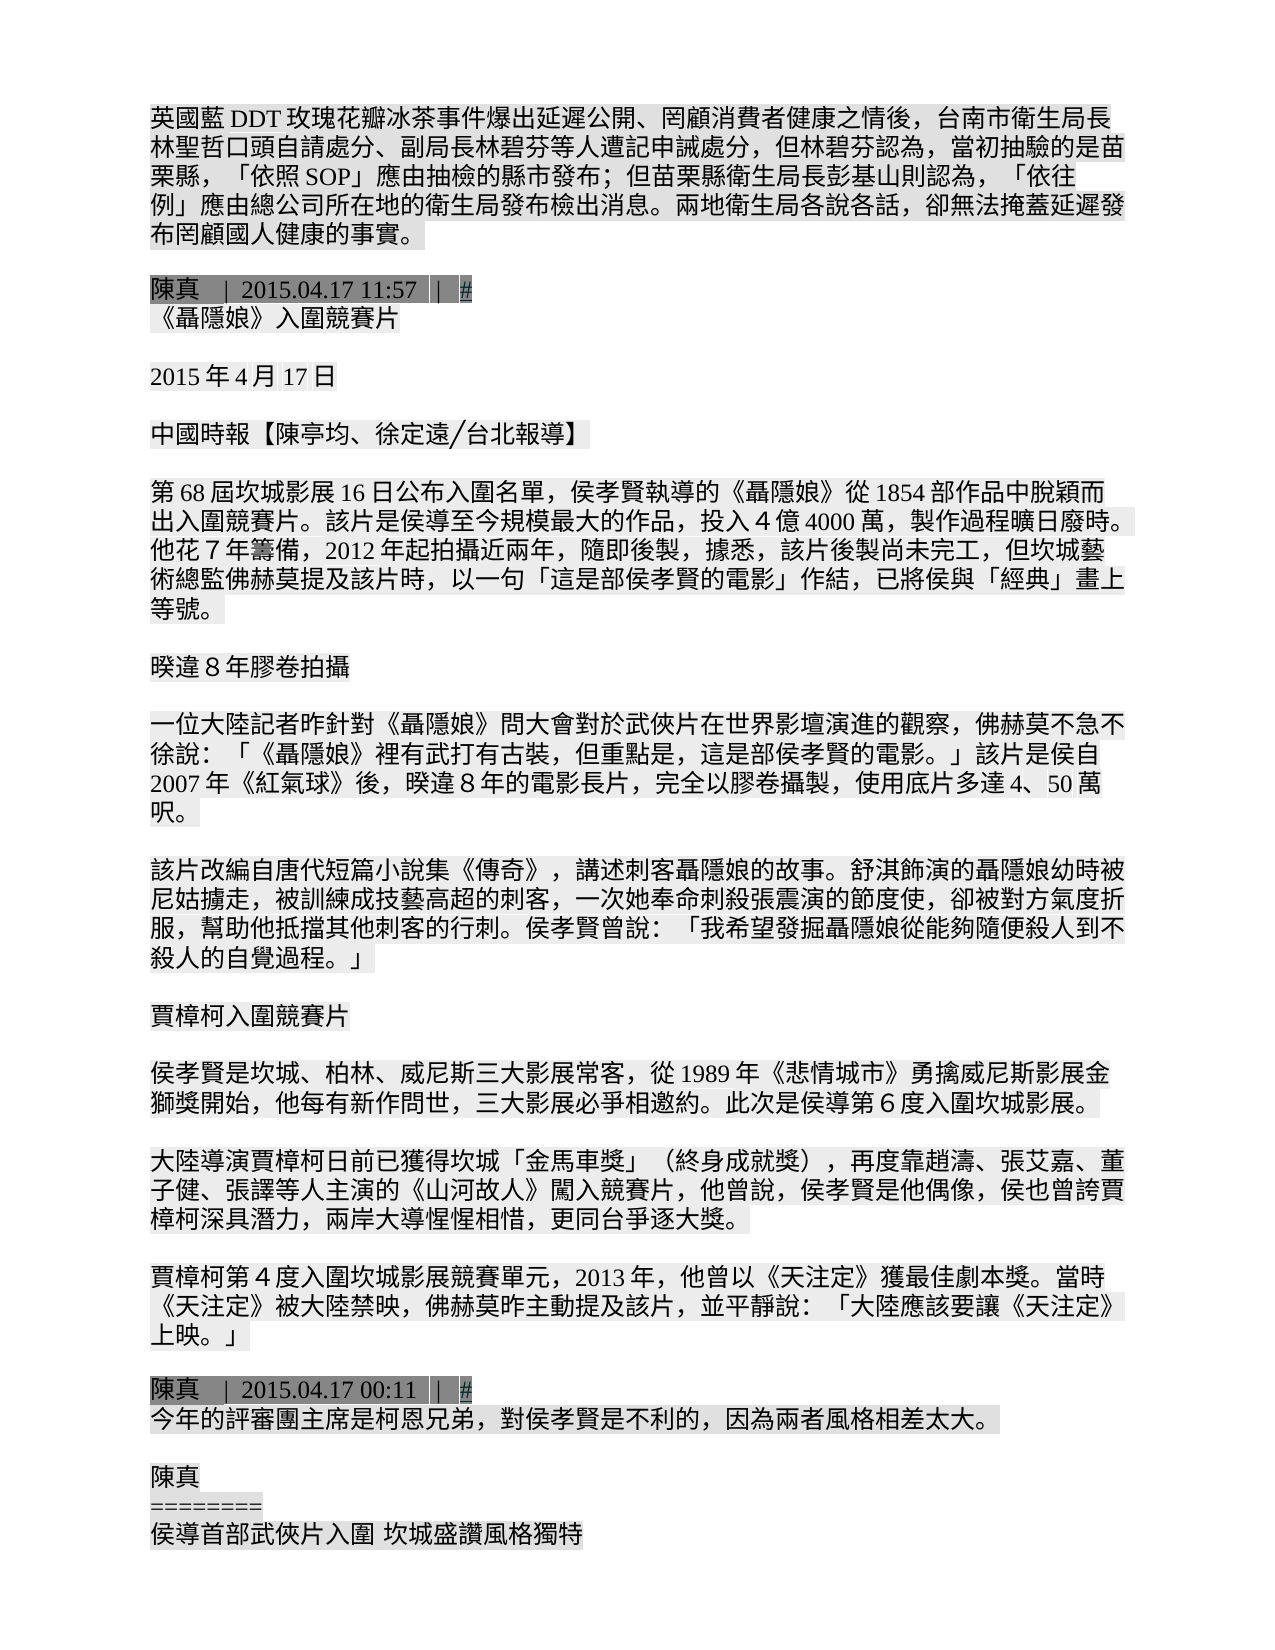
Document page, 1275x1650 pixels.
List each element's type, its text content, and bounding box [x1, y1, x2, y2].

text 今年的評審團主席是柯恩兄弟，對侯孝賢是不利的，因為兩者風格相差太大。 陳真 ======== 侯導首部武俠片入圍 坎城盛讚風格獨特 [150, 1405, 1125, 1550]
text 陳真 | 2015.04.17 00:11 | # [150, 1376, 1125, 1405]
text 前一陣子的毒油事件發生在屏東，綠營卻大肆抹黑造謠說馬英九拿了多少錢，是該財團的 "門神"，完全子虛烏有。但在南部，這類永無止盡的造謠卻幾乎是南部人朗朗上口、每天都要罵上好幾句的 "事實"。有時連我到陽台晾曬個衣服，都能聽見鄰居的歐巴桑經常一邊煮飯一邊高談闊論說連戰連勝文一家 "搶我們老百姓的錢，不要臉"、"馬英九這隻狗，畜牲" 等等。 毒油事件調查結果發現，走漏風聲給財團以避免稽查的卻是綠營的屏東縣政府。毒油的事，早在事件爆發前兩三年就已經有人不斷檢舉，但屏東縣政府不理不睬，逼得檢舉人只好跨縣市跑到台中市找胡志強。 台南當然比這更離譜一萬倍，我經常懷疑，台南市政府蓋得像個美國白宮那樣冠冕堂皇，裏頭究竟有沒有人在上班？可以說根本就是無政府狀態。在台南是很 "自由" 的，只要你拳頭夠硬，後台勢力夠大，絕對沒有你不能做的事；整個城市就是你的城市，我家就是你家。 前些天出門辦個事，在商家門口暫停，地上是黃線，但我估計只會花一兩分鐘的時間，所以按下警示燈，表示暫時停車。我問老闆說，"車子暫放你家門口，會不會有人來拖吊？" 他噗嗤一笑說，"你是外地來的嗎？你有看過台南警察會這麼勤勞的嗎？然後說他車子停在那裏停十幾年也不曾被開罰單，一直取笑式地問我是哪裡人，北部來的嗎？意思是說我怎麼這麼狀況外。 我從他的口氣中聽得出來，他表面上好像在嘲笑台南市政府的荒廢與荒唐，但骨子裏其實帶有一種得意與滿意，滿意這樣一種無政府狀態下帶給他個人的種種 "方便"。 很多人說台南有什麼美食，我只能說，如果你不想洗腎，在台南吃東西最好還是小心一點，盡量避免外食。台南別的沒有，地下工廠到處都是，表面上好像是住家，其實是工廠，生產各種老闆自己絕對不敢吃的所謂 "美食" 或美食原料。 當然，我不是說每一家店都很可怕，都會用恐怖方式製作食物，我只是說，在台南，恐怖店家的比例相當高，你得睜大眼睛仔細看，如果你不想洗腎或肝硬化的話。 這幾天爆發的毒茶事件，也是發生在台南，總部就在台南所謂首善之區--東區；茶葉裏竟然有劇毒殺蟲劑DDT；而且明明是伊朗進口，竟然也能改成德國。 前一陣子不是有毒豆干事件嗎？添加一些會要人命的乳化劑什麼的，主嫌就是我的國中物理老師，父子一家人就是賺這黑心錢。但他們絕不會覺得自己黑心，因為 "大家都是這樣"，不是只有我黑而已，我只是比較倒楣被你抓來祭旗。 其實不管是毒油毒茶毒豆干毒海帶毒蝦等等等，風頭上，媒體喜歡湊熱鬧大幅報導，但是過兩天大家也就忘了，一切都還是跟以前一樣。 我當然不是說只有台南才這樣。台灣人之黑心不分南北，遍佈各行各業；即便只是多賺一點點根本微不足道的利潤，他也寧可傷害絕大多數人的健康與生命，而不會覺得良心不安。 黑是黑全台，不是只有黑台南，差別只是在於程度上還是有差別。台南是個無政府的城市，黑白共治，順我則昌，逆我則亡；以特定利益為其行事標準，而非以眾人之普遍利益為考量，正所謂沒關係就有關係，有關係就沒關係。關係夠好的話，幹啥都行。 1997年出國之前，我對台南充滿好評，對台北很感冒；那時還沒有捷運，交通混亂，空氣差。但十幾年後，南北竟然整個倒過來，台南已經不是人住的地方，恐怖到極點的混亂交通，行人完全沒有地方走路，每天只能冒生命危險走在快車道上，一邊走路一邊得不斷回頭，小心閃躲後面飛奔過來的各種車輛。可以這麼說。如果有人可以在台南因為交同違規 例如蛇行或飆車或逆向行駛而被警察攔下開單，那我就佩服你。 交通如此，更不用說污濁的空氣和極度嚴重污染的河川，以及四處可見、任意排放的各種廢水油污；還有更荒唐的，四處黑影幢幢，黑道氣燄高張，而政府是完全不存在不作為的。 我有時也很想入境隨俗，沒事故意逆向行駛，或是表演飛車特技、蛇行超車等等，很想體會一下究竟這樣的生活方式有何快感？否則的話，為何台南人這麼滿意這樣一種完全沒法想像的恐怖生活方式。 不管什麼民調，不管問什麼題目，只要是綠營掌權，台南人就會給他滿分，即便爛到實在完全超乎想像的爛，還是會在所有項目上得滿分。我是台南人，我知道台南人如何行事。 我常說，成大校門口有一段走廊，約五十公尺長，走廊上依舊堆滿雜物包括瓦斯桶，商家就在走廊上煮飯作菜做生意，但這走廊勉強挪出一個僅供一人通過的空間，算是台南難得一見的模範，所以市政府在走廊上掛個牌子寫著 "示範走廊"。很好笑是不是？可當你住在這樣一種城市中，你就知道一點都不好笑而是很痛苦了。 成大不遠處小東路上有個 "公園"，裏頭有個很大的官方告示牌，牌子上竟然寫了一篇 "文章"，還蠻長的，真是很奇怪的告示，竟然寫一堆，足足寫成一篇文章。文章裏頭像在對著某個人講話那樣，寫說，我警告你哦，你如果再亂搞破壞，我 "被迫" 就只好用法律來辦你。竟然是 "被迫"，竟然寫得落落長的一篇像什麼勸世文，這像政府的告示牌嗎？ 公園附近大馬路上方，有個橫跨整個馬路的跑馬燈，有幾回我竟然看到一排閃閃發亮的告示走馬燈，寫著："馬路不是你家的垃圾桶"。台南的文化水平與所謂市政，由此可見一斑。你能想像在台北市中心的重要街道上寫著："馬路不是馬桶，請勿隨地大便" 嗎？ 很多人不喜歡政治，我恐怕比一般人還更不喜歡。但是，你不理政治，政治卻無時無刻在理你。你不理它，意味著你把你的生命和生活給交付到一群文化水平極低智能道德極差但卻對政治充滿狂熱與偏見的恐怖群眾手上。 老一點的人，過兩年死了就算了，上天國享清福，地面上沒他的事了，但年輕一代還是會有人繼續活著，政治的好壞，也就決定了下一代人的命運。 因為家裏開電影院，父親三天兩頭常得北上選片、簽約等等。我唸小學時，常隨父親北上，住親戚家。三十多年前上來台北念高中，因為喜歡孤獨，經常一個人往郊外跑，例如板橋、新莊、永和、中和、新店、淡水等等；大學畢業後，又在台北工作了好幾年，對於台北這幾十年來的變化，我是十分清楚的。對於台南，更是瞭若指掌。半個世紀來，見證這兩個城市的興盛與衰亡，難以置信，彷如隔世。 我若關心遠在千里外的人命與戰火，自然也不可能不關心自己周遭的生活與安危。因其醜陋，很多人都不喜歡政治，生命若光是藝術洋溢多好，但醜陋乏味之事，你越不去管它，它就越是反過來管你，進而支配你一家老小長此以往的生死禍福。 總之，政治不能不管。就算不是出於公義之心，也該為自己與他人的利害打算。但我也知道，越是離你越近的政治越難插手，因為你會擋到他人的財路與名利之路，往往會有很可怕甚至超乎你所能想像的後果。 台灣確實是一國兩制，南北差異很大，而且這趨勢越來越明顯；南部基本上跟軍閥割據沒啥兩樣，黑白共治，純私利取向，缺乏現代社會應有的基本文明。在北部能批評的事，在南部若再多說，甚至會有殺身之禍。我發現，即使急公好義、膽大包天的邱毅也明白這一點，而只能噤聲。不可思議的是，卻有這樣一群人民，自願活在這樣一種野蠻社會中，甚至引以為傲。民主的危險與可悲就是：當蠢蛋人數比正常人還多得多時，蠢蛋就統治了這個社會，我們只能眼睜睜看著家鄉的淪亡。 陳真 ============= 英國藍毒玫瑰茶 千斤已下肚 2015年4月17日 中國時報【本報記者╱綜合報導】 英國藍玫瑰花瓣含農藥殘留案，高雄市衛生局16日繼續追查供應商原宜貿易公司進口的玫瑰花流向，再追回881.6公斤，但當初原宜進口的4500公斤的玫瑰花，恐有逾1000多公斤DDT玫瑰花苞已被消費者喝下肚。 英國藍DDT玫瑰花瓣冰茶事件爆出延遲公開、罔顧消費者健康之情後，台南市衛生局長林聖哲口頭自請處分、副局長林碧芬等人遭記申誡處分，但林碧芬認為，當初抽驗的是苗栗縣，「依照SOP」應由抽檢的縣市發布；但苗栗縣衛生局長彭基山則認為，「依往例」應由總公司所在地的衛生局發布檢出消息。兩地衛生局各說各話，卻無法掩蓋延遲發布罔顧國人健康的事實。 [150, 75, 1125, 250]
text 陳真 | 2015.04.17 11:57 | # [150, 275, 1125, 304]
text 《聶隱娘》入圍競賽片 2015年4月17日 中國時報【陳亭均、徐定遠╱台北報導】 第68屆坎城影展16日公布入圍名單，侯孝賢執導的《聶隱娘》從1854部作品中脫穎而出入圍競賽片。該片是侯導至今規模最大的作品，投入４億4000萬，製作過程曠日廢時。他花７年籌備，2012年起拍攝近兩年，隨即後製，據悉，該片後製尚未完工，但坎城藝術總監佛赫莫提及該片時，以一句「這是部侯孝賢的電影」作結，已將侯與「經典」畫上等號。 暌違８年膠卷拍攝 一位大陸記者昨針對《聶隱娘》問大會對於武俠片在世界影壇演進的觀察，佛赫莫不急不徐說：「《聶隱娘》裡有武打有古裝，但重點是，這是部侯孝賢的電影。」該片是侯自2007年《紅氣球》後，暌違８年的電影長片，完全以膠卷攝製，使用底片多達4、50萬呎。 該片改編自唐代短篇小說集《傳奇》，講述刺客聶隱娘的故事。舒淇飾演的聶隱娘幼時被尼姑擄走，被訓練成技藝高超的刺客，一次她奉命刺殺張震演的節度使，卻被對方氣度折服，幫助他抵擋其他刺客的行刺。侯孝賢曾說：「我希望發掘聶隱娘從能夠隨便殺人到不殺人的自覺過程。」 賈樟柯入圍競賽片 侯孝賢是坎城、柏林、威尼斯三大影展常客，從1989年《悲情城市》勇擒威尼斯影展金獅獎開始，他每有新作問世，三大影展必爭相邀約。此次是侯導第６度入圍坎城影展。 大陸導演賈樟柯日前已獲得坎城「金馬車獎」（終身成就獎），再度靠趙濤、張艾嘉、董子健、張譯等人主演的《山河故人》闖入競賽片，他曾說，侯孝賢是他偶像，侯也曾誇賈樟柯深具潛力，兩岸大導惺惺相惜，更同台爭逐大獎。 賈樟柯第４度入圍坎城影展競賽單元，2013年，他曾以《天注定》獲最佳劇本獎。當時《天注定》被大陸禁映，佛赫莫昨主動提及該片，並平靜說：「大陸應該要讓《天注定》上映。」 [150, 304, 1125, 1351]
